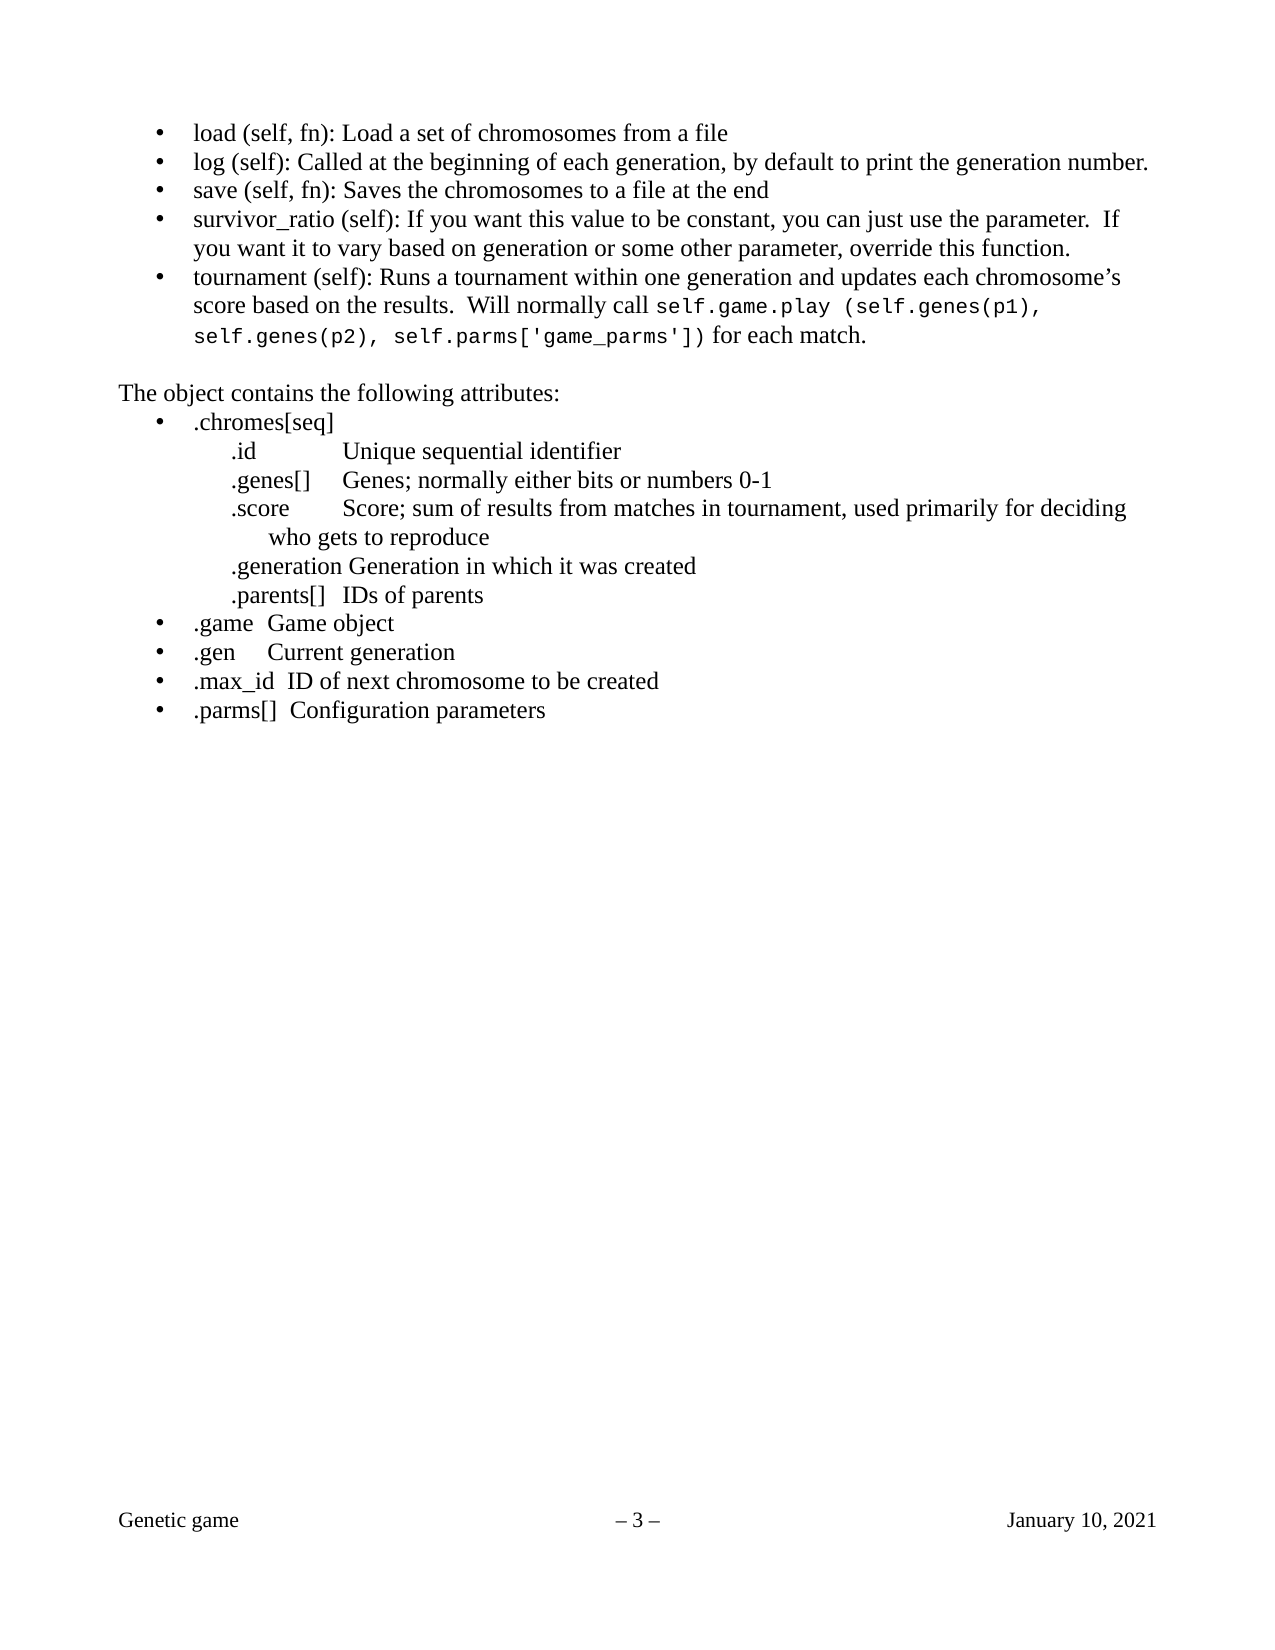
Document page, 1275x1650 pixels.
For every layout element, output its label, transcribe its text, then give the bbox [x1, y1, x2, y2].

text The object contains the following attributes: [118, 378, 1157, 407]
text .genes[] Genes; normally either bits or numbers 0-1 [231, 465, 1157, 493]
list tournament (self): Runs a tournament within one generation and updates each chromosome’s score based on the results. Will normally call self.game.play (self.genes(p1), self.genes(p2), self.parms['game_parms']) for each match. [156, 262, 1157, 350]
text .parents[] IDs of parents [231, 580, 1157, 608]
text .generation Generation in which it was created [231, 551, 1157, 580]
list .parms[] Configuration parameters [156, 695, 1157, 723]
list .gen Current generation [156, 637, 1157, 666]
list load (self, fn): Load a set of chromosomes from a file [156, 118, 1157, 147]
list .game Game object [156, 608, 1157, 637]
list .chromes[seq] [156, 407, 1157, 436]
text .score Score; sum of results from matches in tournament, used primarily for deciding who gets to reproduce [231, 493, 1157, 551]
list .max_id ID of next chromosome to be created [156, 666, 1157, 695]
list log (self): Called at the beginning of each generation, by default to print the generation number. [156, 147, 1157, 176]
list save (self, fn): Saves the chromosomes to a file at the end [156, 176, 1157, 204]
list survivor_ratio (self): If you want this value to be constant, you can just use the parameter. If you want it to vary based on generation or some other parameter, override this function. [156, 204, 1157, 262]
text .id Unique sequential identifier [231, 436, 1157, 465]
